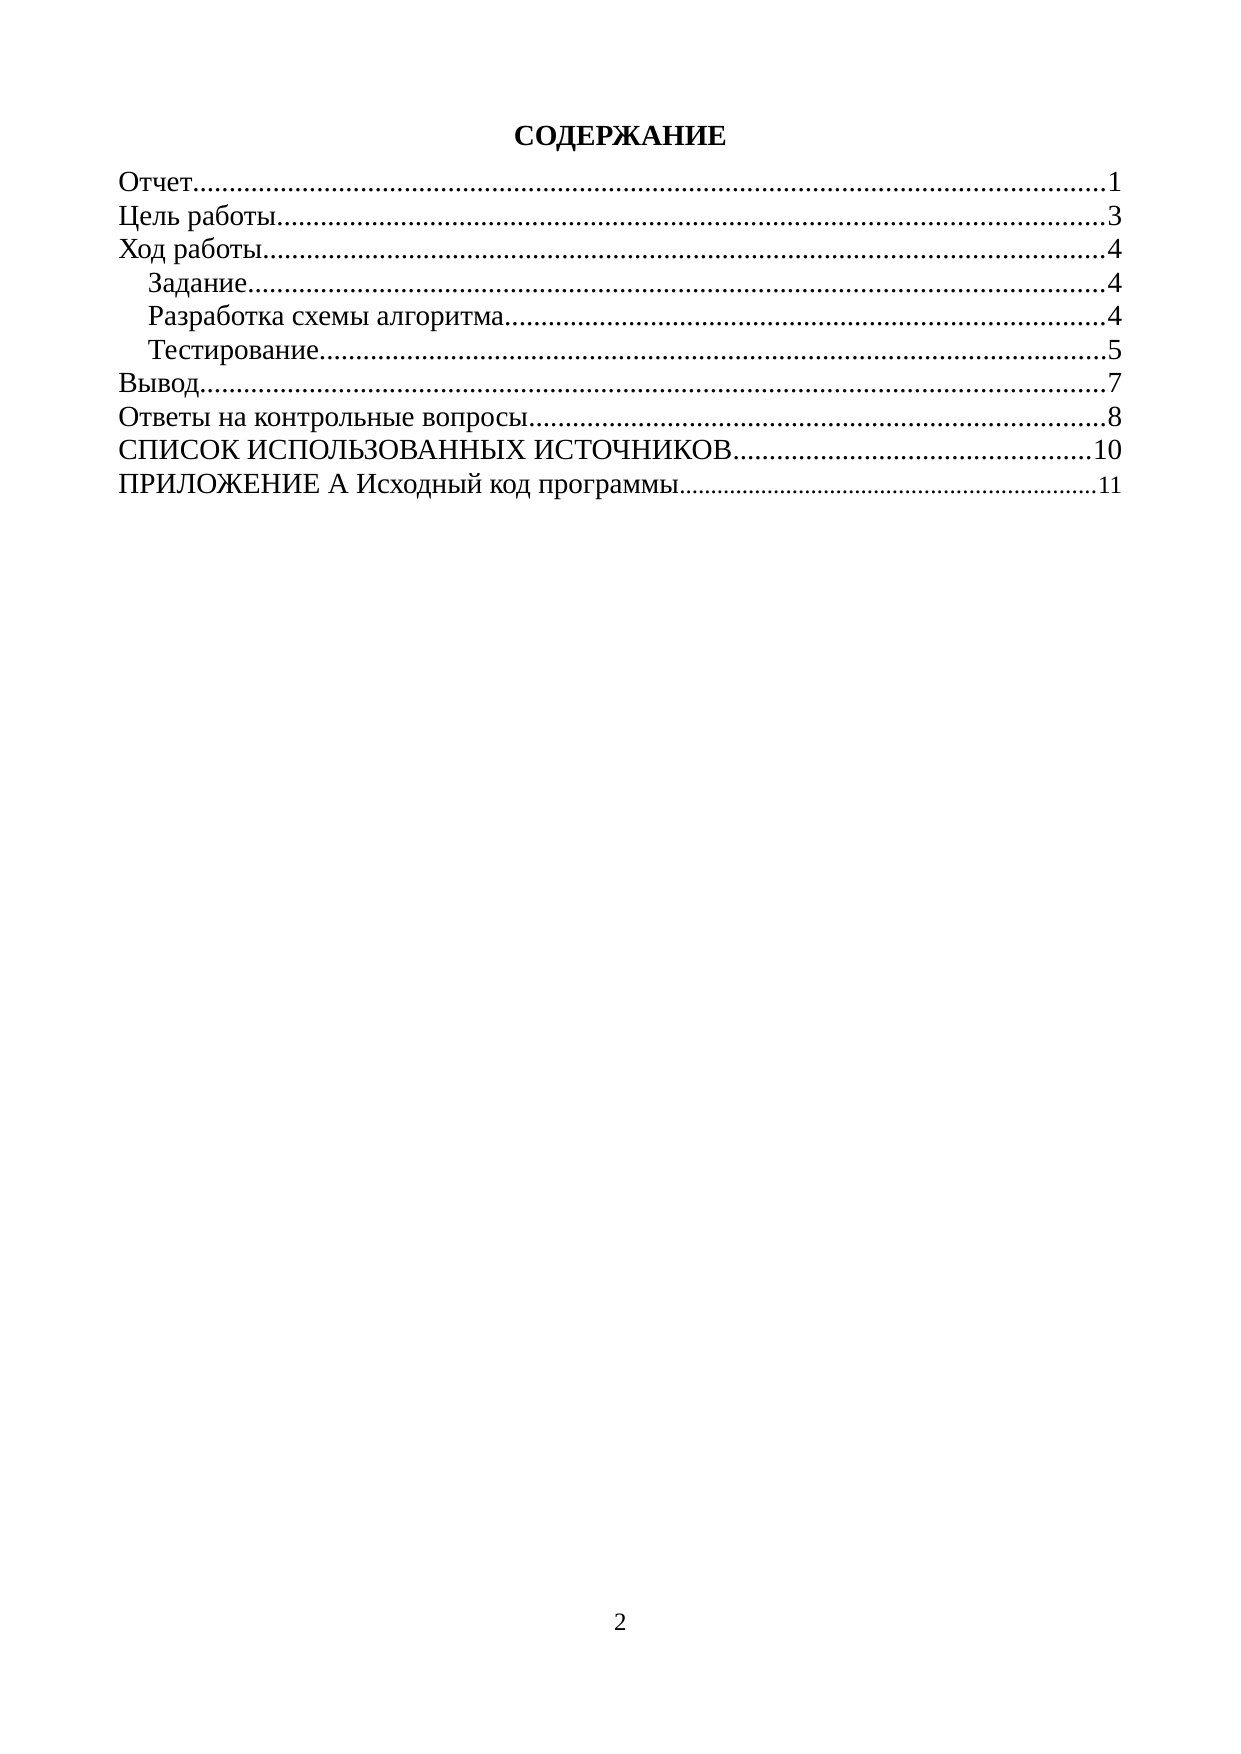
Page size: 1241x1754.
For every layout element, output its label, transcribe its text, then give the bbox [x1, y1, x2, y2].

text Тестирование 5 [148, 332, 1122, 365]
text Отчет 1 [118, 164, 1122, 198]
text ПРИЛОЖЕНИЕ А Исходный код программы 11 [118, 466, 1122, 499]
text Ход работы 4 [118, 231, 1122, 265]
text Цель работы 3 [118, 198, 1122, 231]
text Вывод 7 [118, 365, 1122, 399]
text СПИСОК ИСПОЛЬЗОВАННЫХ ИСТОЧНИКОВ 10 [118, 432, 1122, 466]
text Ответы на контрольные вопросы 8 [118, 399, 1122, 432]
text Разработка схемы алгоритма 4 [148, 298, 1122, 332]
subtitle СОДЕРЖАНИЕ [118, 118, 1122, 152]
text Задание 4 [148, 265, 1122, 298]
